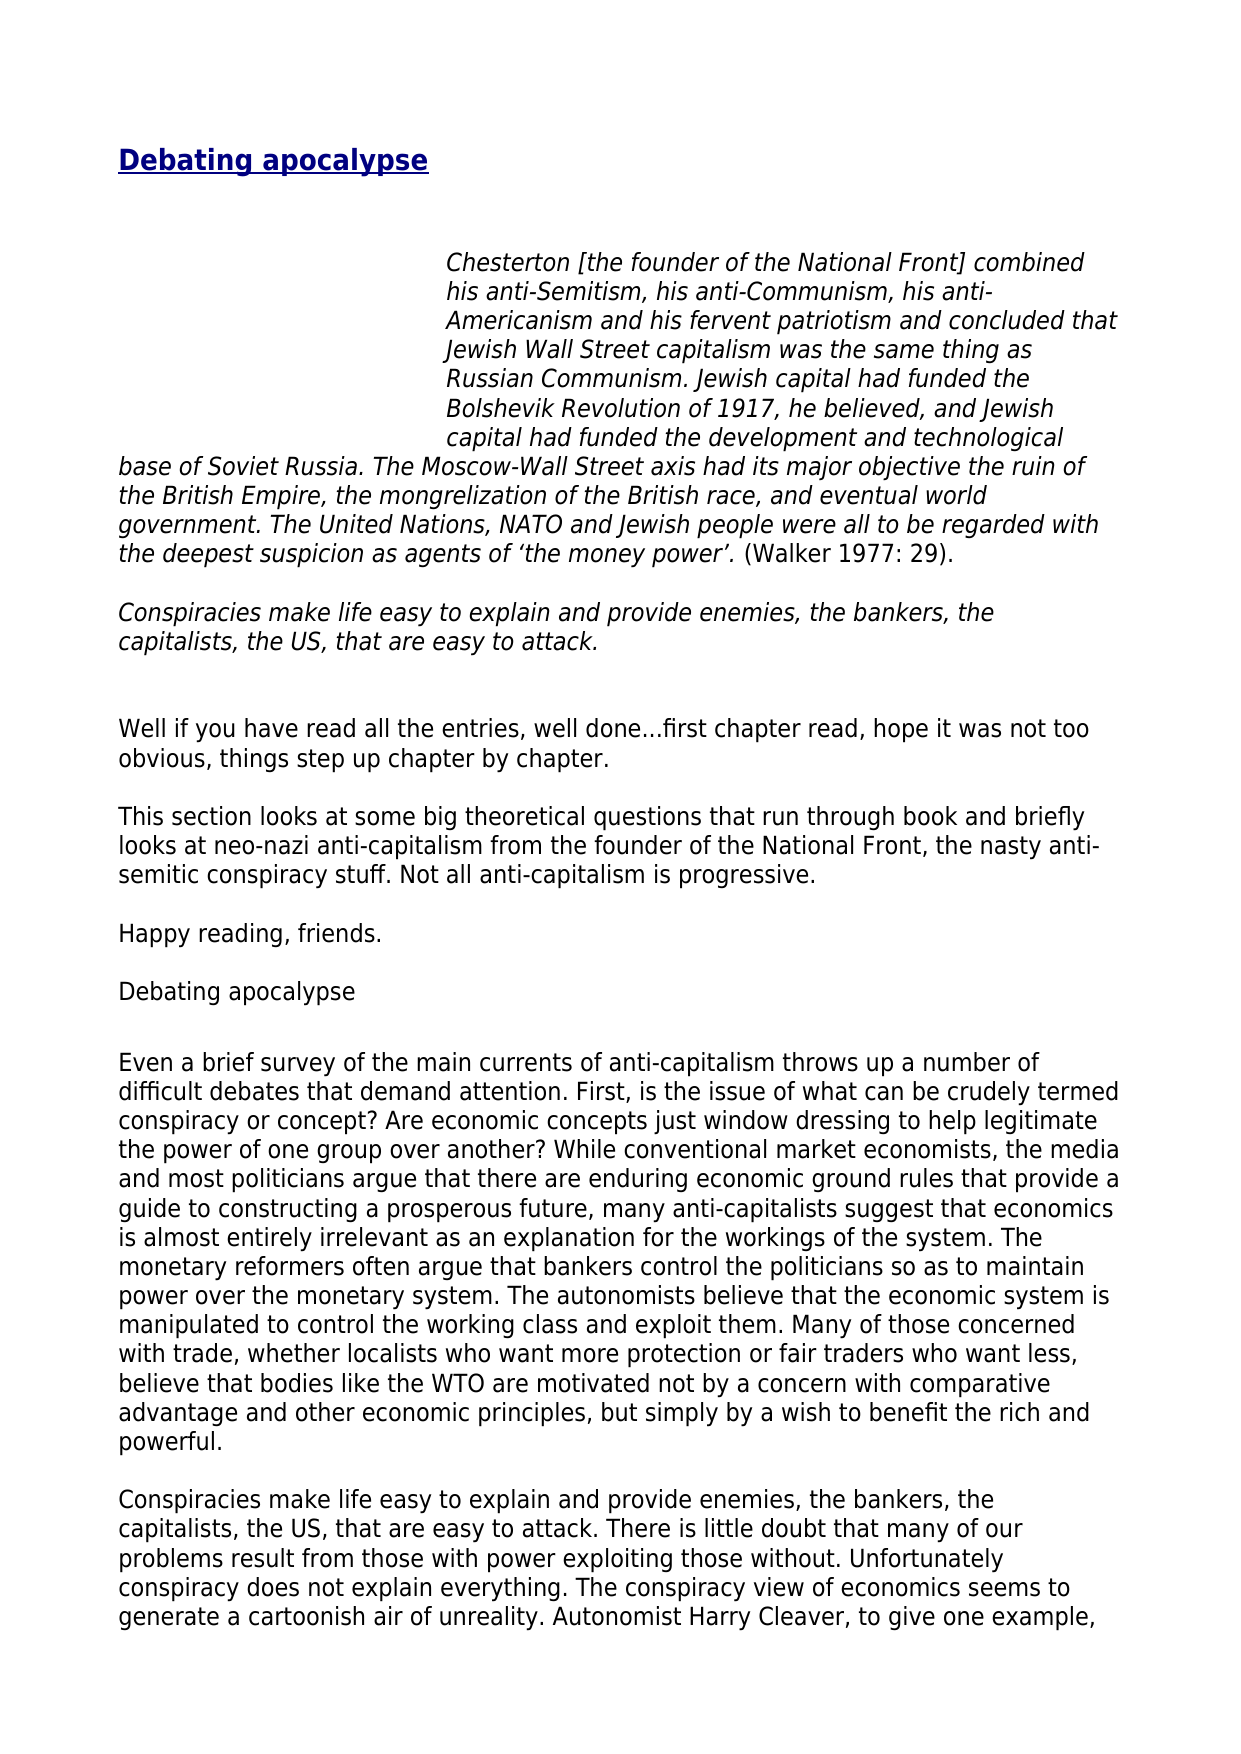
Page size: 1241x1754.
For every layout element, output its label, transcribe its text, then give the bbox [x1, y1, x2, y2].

text Even a brief survey of the main currents of anti-capitalism throws up a number of difficult debates that demand attention. First, is the issue of what can be crudely termed conspiracy or concept? Are economic concepts just window dressing to help legitimate the power of one group over another? While conventional market economists, the media and most politicians argue that there are enduring economic ground rules that provide a guide to constructing a prosperous future, many anti-capitalists suggest that economics is almost entirely irrelevant as an explanation for the workings of the system. The monetary reformers often argue that bankers control the politicians so as to maintain power over the monetary system. The autonomists believe that the economic system is manipulated to control the working class and exploit them. Many of those concerned with trade, whether localists who want more protection or fair traders who want less, believe that bodies like the WTO are motivated not by a concern with comparative advantage and other economic principles, but simply by a wish to benefit the rich and powerful. Conspiracies make life easy to explain and provide enemies, the bankers, the capitalists, the US, that are easy to attack. There is little doubt that many of our problems result from those with power exploiting those without. Unfortunately conspiracy does not explain everything. The conspiracy view of economics seems to generate a cartoonish air of unreality. Autonomist Harry Cleaver, to give one example, [118, 1019, 1122, 1631]
text Chesterton [the founder of the National Front] combined his anti-Semitism, his anti-Communism, his anti-Americanism and his fervent patriotism and concluded that Jewish Wall Street capitalism was the same thing as Russian Communism. Jewish capital had funded the Bolshevik Revolution of 1917, he believed, and Jewish capital had funded the development and technological base of Soviet Russia. The Moscow-Wall Street axis had its major objective the ruin of the British Empire, the mongrelization of the British race, and eventual world government. The United Nations, NATO and Jewish people were all to be regarded with the deepest suspicion as agents of ‘the money power’. (Walker 1977: 29). Conspiracies make life easy to explain and provide enemies, the bankers, the capitalists, the US, that are easy to attack. Well if you have read all the entries, well done...first chapter read, hope it was not too obvious, things step up chapter by chapter. This section looks at some big theoretical questions that run through book and briefly looks at neo-nazi anti-capitalism from the founder of the National Front, the nasty anti-semitic conspiracy stuff. Not all anti-capitalism is progressive. Happy reading, friends. Debating apocalypse [118, 189, 1122, 1006]
subtitle Debating apocalypse [118, 143, 1122, 177]
